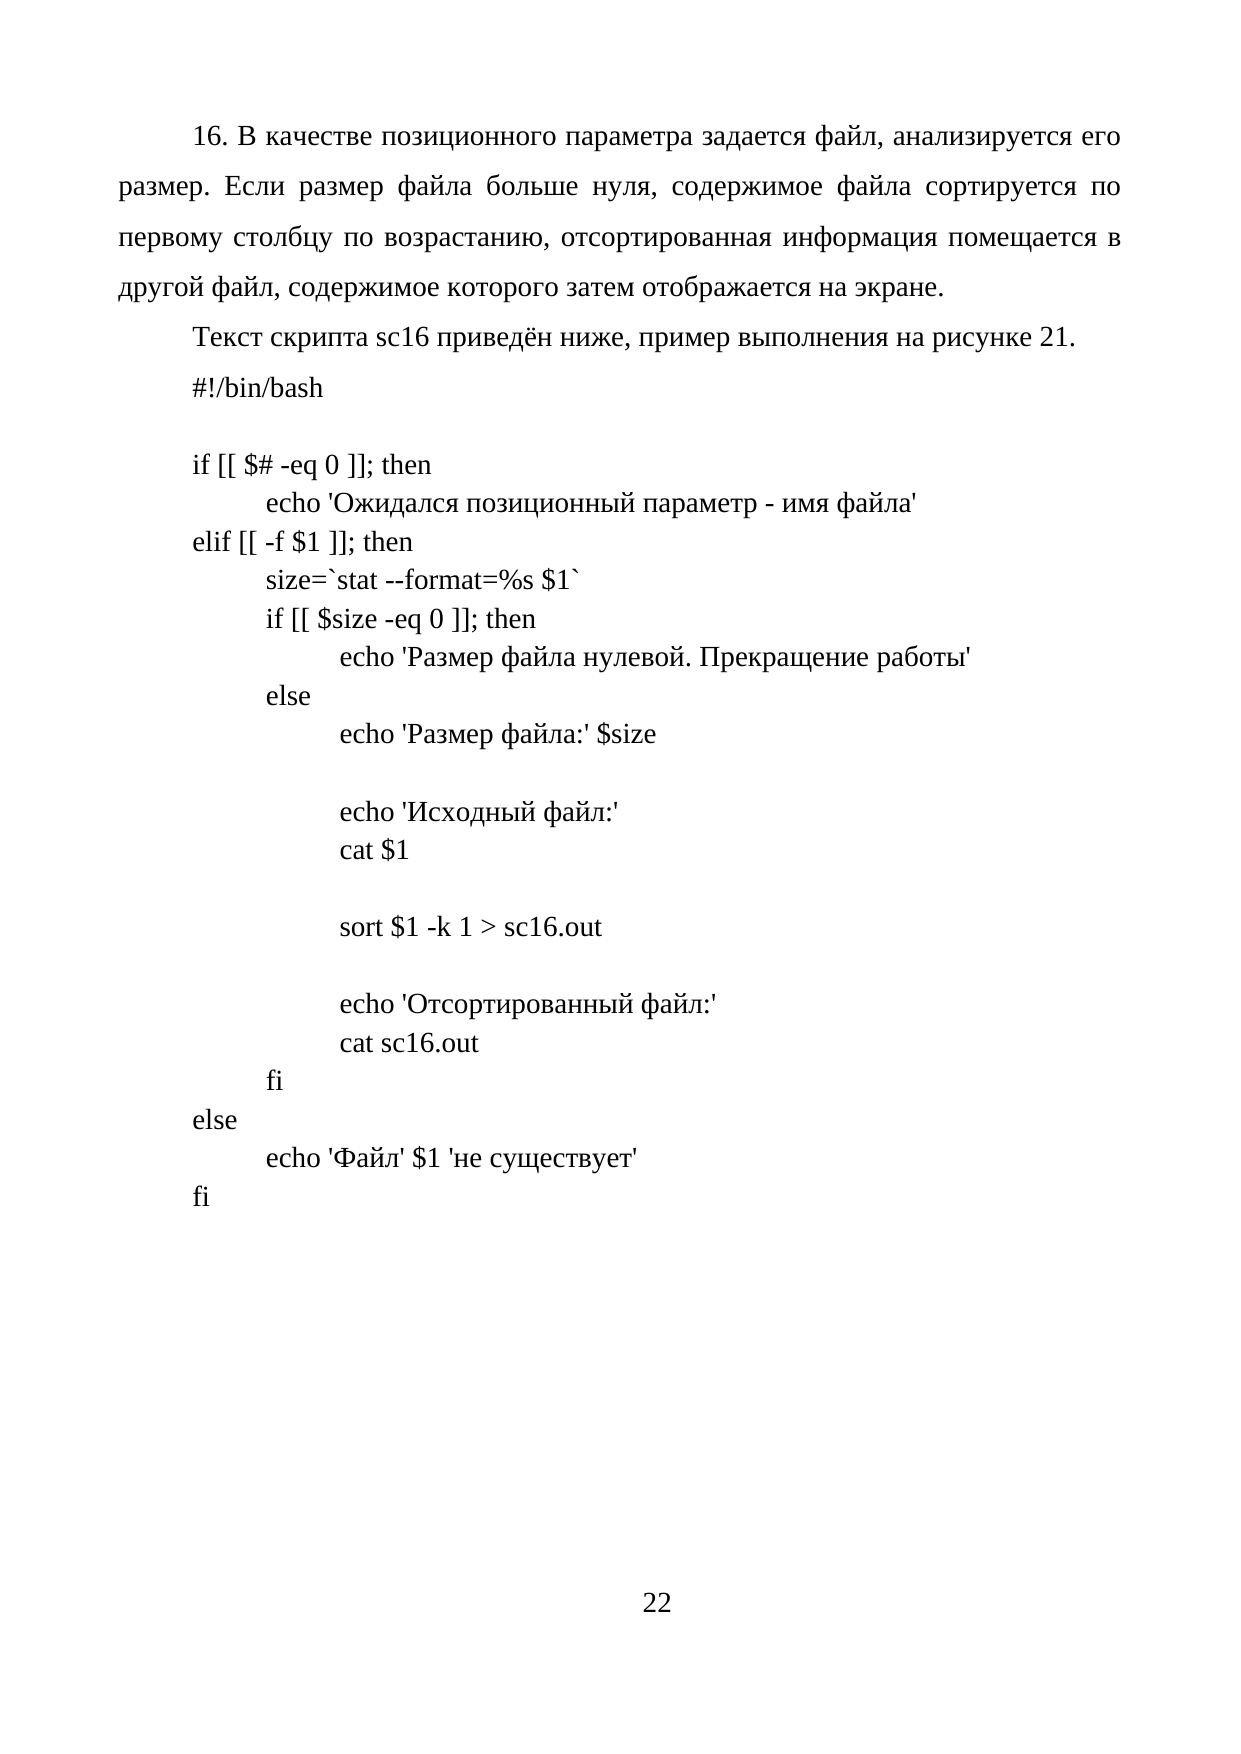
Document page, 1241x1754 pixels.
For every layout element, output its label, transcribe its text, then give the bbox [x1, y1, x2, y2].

text echo 'Исходный файл:' [118, 794, 1122, 827]
text cat $1 [118, 832, 1122, 866]
text cat sc16.out [118, 1025, 1122, 1058]
text fi [118, 1179, 1122, 1213]
text Текст скрипта sc16 приведён ниже, пример выполнения на рисунке 21. [118, 319, 1122, 353]
text elif [[ -f $1 ]]; then [118, 524, 1122, 557]
text else [118, 678, 1122, 712]
text fi [118, 1063, 1122, 1097]
text size=`stat --format=%s $1` [118, 562, 1122, 596]
text if [[ $size -eq 0 ]]; then [118, 601, 1122, 634]
text if [[ $# -eq 0 ]]; then [118, 447, 1122, 480]
text 16. В качестве позиционного параметра задается файл, анализируется его размер. Если размер файла больше нуля, содержимое файла сортируется по первому столбцу по возрастанию, отсортированная информация помещается в другой файл, содержимое которого затем отображается на экране. [118, 118, 1122, 303]
text echo 'Размер файла нулевой. Прекращение работы' [118, 639, 1122, 673]
text echo 'Ожидался позиционный параметр - имя файла' [118, 485, 1122, 519]
text echo 'Файл' $1 'не существует' [118, 1141, 1122, 1174]
text #!/bin/bash [118, 370, 1122, 403]
text else [118, 1102, 1122, 1136]
text sort $1 -k 1 > sc16.out [118, 909, 1122, 943]
text echo 'Размер файла:' $size [118, 717, 1122, 750]
text echo 'Отсортированный файл:' [118, 986, 1122, 1020]
